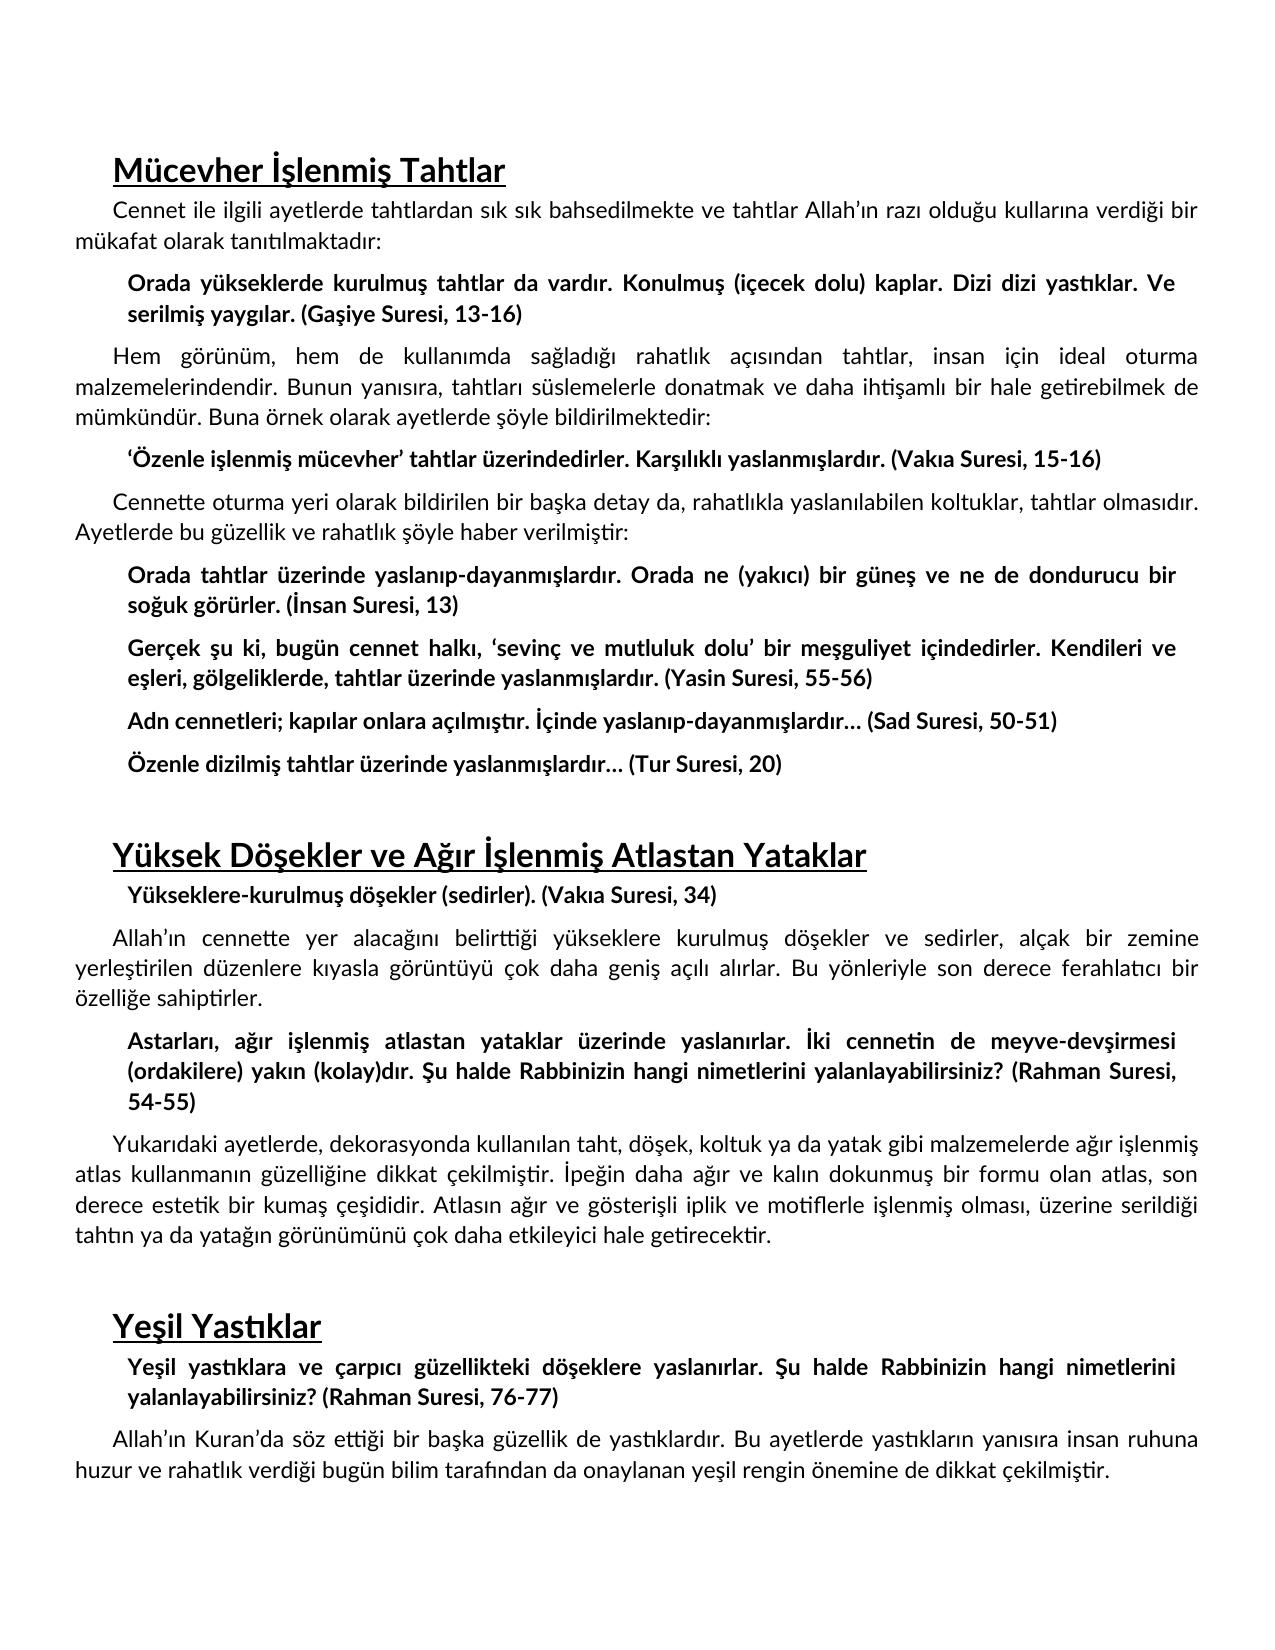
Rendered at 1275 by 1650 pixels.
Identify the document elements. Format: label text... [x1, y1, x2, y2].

text Astarları, ağır işlenmiş atlastan yataklar üzerinde yaslanırlar. İki cennetin de meyve-devşirmesi (ordakilere) yakın (kolay)dır. Şu halde Rabbinizin hangi nimetlerini yalanlayabilirsiniz? (Rahman Suresi, 54-55) [127, 1027, 1177, 1115]
text Özenle dizilmiş tahtlar üzerinde yaslanmışlardır… (Tur Suresi, 20) [127, 749, 1177, 777]
text Adn cennetleri; kapılar onlara açılmıştır. İçinde yaslanıp-dayanmışlardır… (Sad Suresi, 50-51) [127, 707, 1177, 734]
text Cennette oturma yeri olarak bildirilen bir başka detay da, rahatlıkla yaslanılabilen koltuklar, tahtlar olmasıdır. Ayetlerde bu güzellik ve rahatlık şöyle haber verilmiştir: [75, 488, 1200, 546]
subtitle Mücevher İşlenmiş Tahtlar [112, 150, 1200, 190]
text Orada yükseklerde kurulmuş tahtlar da vardır. Konulmuş (içecek dolu) kaplar. Dizi dizi yastıklar. Ve serilmiş yaygılar. (Gaşiye Suresi, 13-16) [127, 269, 1177, 327]
text Yeşil yastıklara ve çarpıcı güzellikteki döşeklere yaslanırlar. Şu halde Rabbinizin hangi nimetlerini yalanlayabilirsiniz? (Rahman Suresi, 76-77) [127, 1352, 1177, 1410]
subtitle Yeşil Yastıklar [112, 1306, 1200, 1346]
text Gerçek şu ki, bugün cennet halkı, ‘sevinç ve mutluluk dolu’ bir meşguliyet içindedirler. Kendileri ve eşleri, gölgeliklerde, tahtlar üzerinde yaslanmışlardır. (Yasin Suresi, 55-56) [127, 634, 1177, 691]
text Allah’ın Kuran’da söz ettiği bir başka güzellik de yastıklardır. Bu ayetlerde yastıkların yanısıra insan ruhuna huzur ve rahatlık verdiği bugün bilim tarafından da onaylanan yeşil rengin önemine de dikkat çekilmiştir. [75, 1425, 1200, 1483]
text Yukarıdaki ayetlerde, dekorasyonda kullanılan taht, döşek, koltuk ya da yatak gibi malzemelerde ağır işlenmiş atlas kullanmanın güzelliğine dikkat çekilmiştir. İpeğin daha ağır ve kalın dokunmuş bir formu olan atlas, son derece estetik bir kumaş çeşididir. Atlasın ağır ve gösterişli iplik ve motiflerle işlenmiş olması, üzerine serildiği tahtın ya da yatağın görünümünü çok daha etkileyici hale getirecektir. [75, 1130, 1200, 1248]
text ‘Özenle işlenmiş mücevher’ tahtlar üzerindedirler. Karşılıklı yaslanmışlardır. (Vakıa Suresi, 15-16) [127, 445, 1177, 473]
text Cennet ile ilgili ayetlerde tahtlardan sık sık bahsedilmekte ve tahtlar Allah’ın razı olduğu kullarına verdiği bir mükafat olarak tanıtılmaktadır: [75, 196, 1200, 254]
subtitle Yüksek Döşekler ve Ağır İşlenmiş Atlastan Yataklar [112, 835, 1200, 875]
text Yükseklere-kurulmuş döşekler (sedirler). (Vakıa Suresi, 34) [127, 881, 1177, 908]
text Hem görünüm, hem de kullanımda sağladığı rahatlık açısından tahtlar, insan için ideal oturma malzemelerindendir. Bunun yanısıra, tahtları süslemelerle donatmak ve daha ihtişamlı bir hale getirebilmek de mümkündür. Buna örnek olarak ayetlerde şöyle bildirilmektedir: [75, 342, 1200, 430]
text Orada tahtlar üzerinde yaslanıp-dayanmışlardır. Orada ne (yakıcı) bir güneş ve ne de dondurucu bir soğuk görürler. (İnsan Suresi, 13) [127, 561, 1177, 618]
text Allah’ın cennette yer alacağını belirttiği yükseklere kurulmuş döşekler ve sedirler, alçak bir zemine yerleştirilen düzenlere kıyasla görüntüyü çok daha geniş açılı alırlar. Bu yönleriyle son derece ferahlatıcı bir özelliğe sahiptirler. [75, 924, 1200, 1012]
